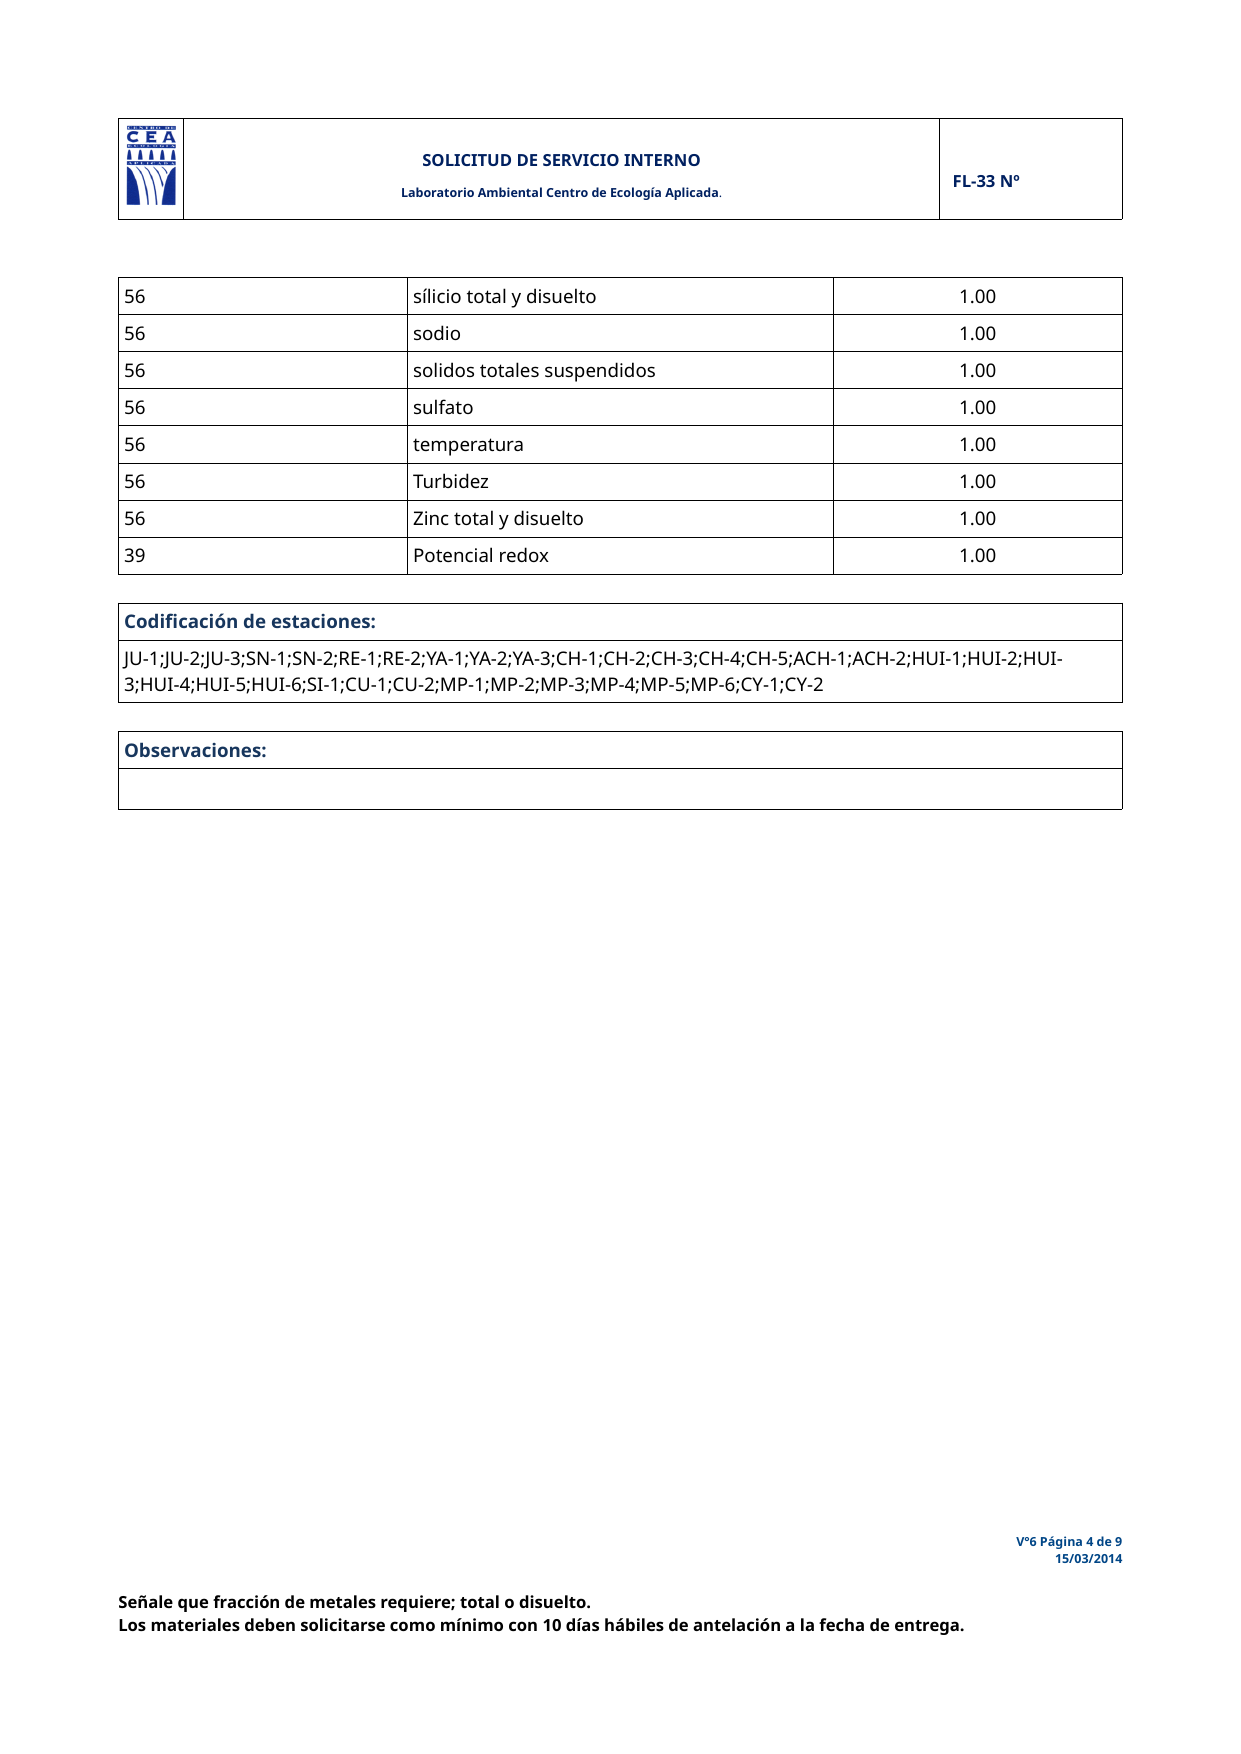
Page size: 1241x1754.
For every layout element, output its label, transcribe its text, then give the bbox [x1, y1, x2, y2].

table_cell 39 [119, 538, 407, 574]
table_cell 56 [119, 315, 407, 351]
table_cell 56 [119, 501, 407, 537]
table_cell 1.00 [834, 538, 1122, 574]
table_cell solidos totales suspendidos [408, 352, 833, 388]
picture [124, 123, 179, 207]
table_cell 56 [119, 426, 407, 462]
table_cell Zinc total y disuelto [408, 501, 833, 537]
table_cell 1.00 [834, 278, 1122, 314]
table_cell 1.00 [834, 426, 1122, 462]
table_header Codificación de estaciones: [119, 604, 1122, 640]
table_cell sílicio total y disuelto [408, 278, 833, 314]
table_cell 56 [119, 352, 407, 388]
table_cell 56 [119, 389, 407, 425]
table_cell temperatura [408, 426, 833, 462]
table_cell 56 [119, 464, 407, 499]
table_header Observaciones: [119, 732, 1122, 768]
table_cell 1.00 [834, 352, 1122, 388]
table_cell 1.00 [834, 315, 1122, 351]
table_cell Potencial redox [408, 538, 833, 574]
table_cell JU-1;JU-2;JU-3;SN-1;SN-2;RE-1;RE-2;YA-1;YA-2;YA-3;CH-1;CH-2;CH-3;CH-4;CH-5;ACH-1;ACH-2;HUI-1;HUI-2;HUI-3;HUI-4;HUI-5;HUI-6;SI-1;CU-1;CU-2;MP-1;MP-2;MP-3;MP-4;MP-5;MP-6;CY-1;CY-2 [119, 641, 1122, 702]
table_cell 1.00 [834, 464, 1122, 499]
table_cell sulfato [408, 389, 833, 425]
table_cell [119, 769, 1122, 808]
table_cell 56 [119, 278, 407, 314]
table_cell sodio [408, 315, 833, 351]
table_cell 1.00 [834, 501, 1122, 537]
table_cell 1.00 [834, 389, 1122, 425]
table_cell Turbidez [408, 464, 833, 499]
